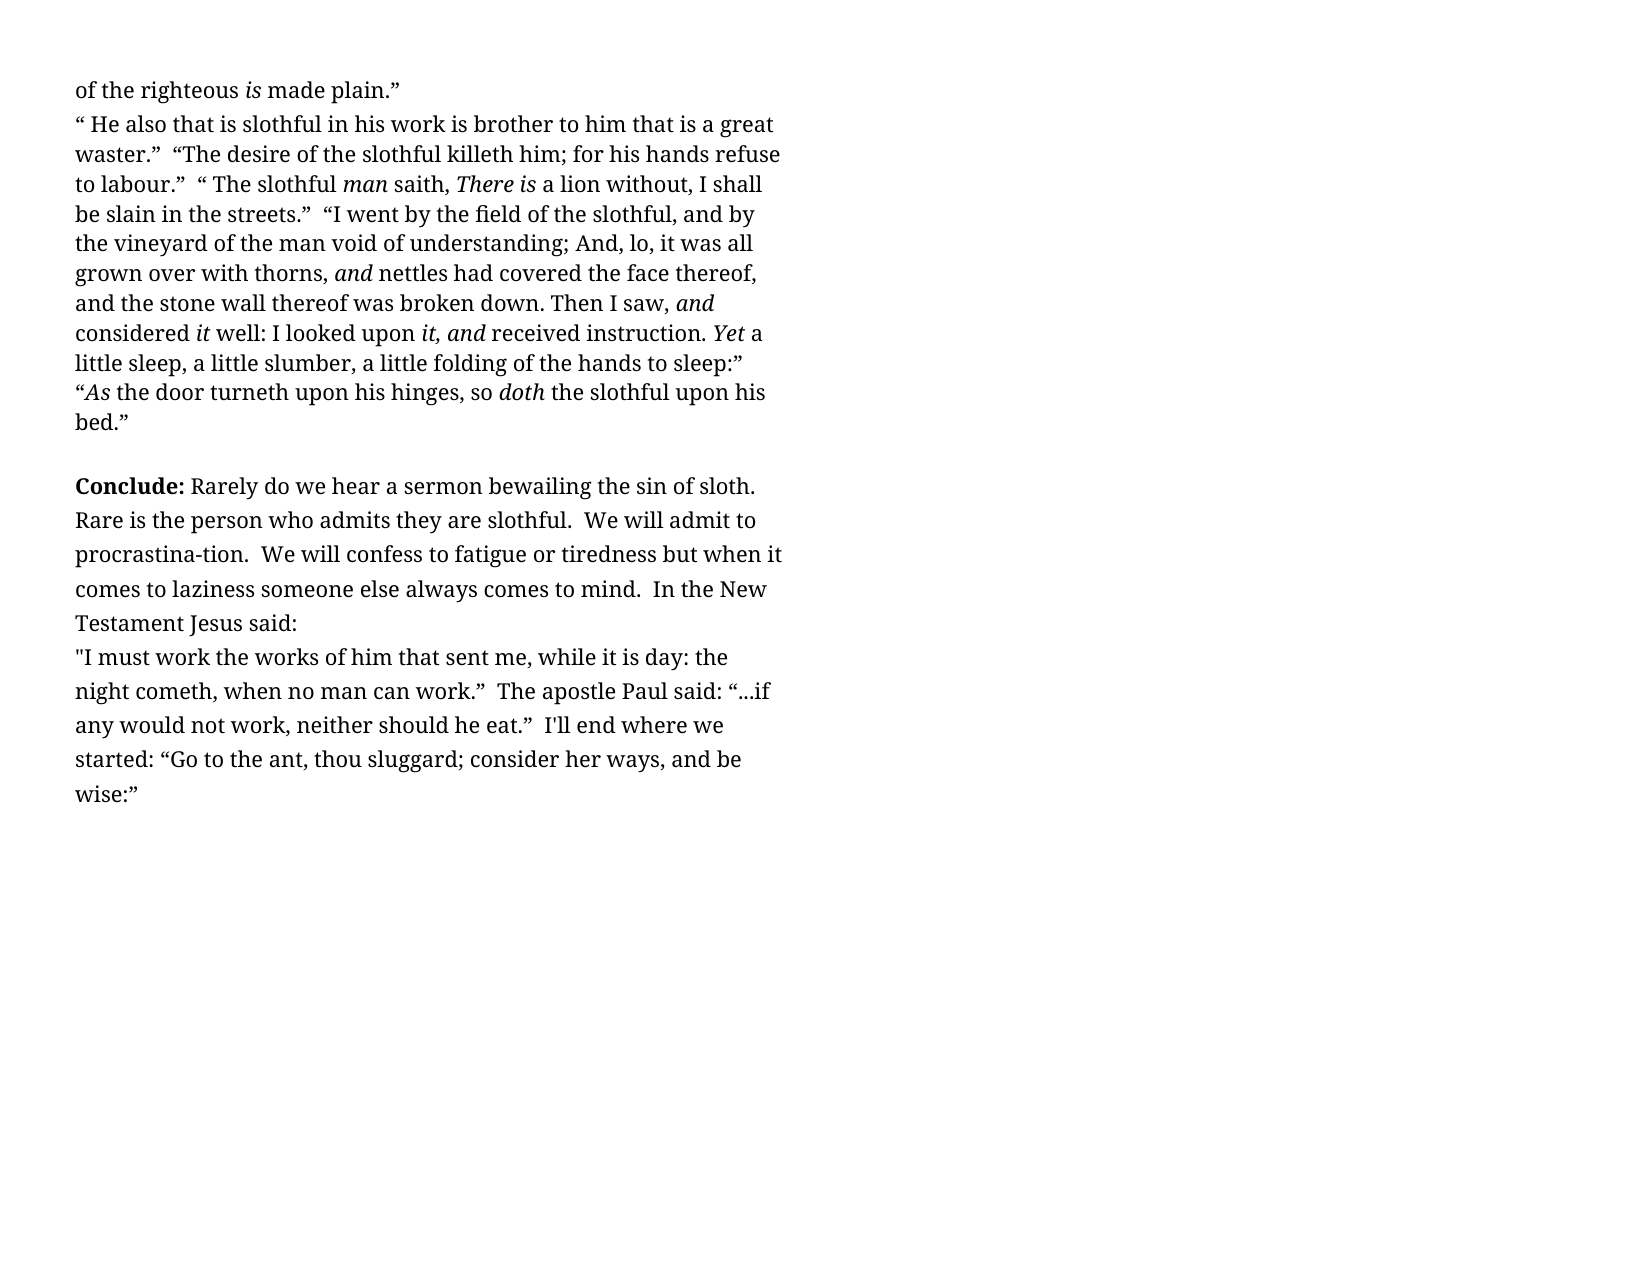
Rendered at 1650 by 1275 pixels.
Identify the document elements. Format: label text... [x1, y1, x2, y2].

text “ He also that is slothful in his work is brother to him that is a great waster.” “The desire of the slothful killeth him; for his hands refuse to labour.” “ The slothful man saith, There is a lion without, I shall be slain in the streets.” “I went by the field of the slothful, and by the vineyard of the man void of understanding; And, lo, it was all grown over with thorns, and nettles had covered the face thereof, and the stone wall thereof was broken down. Then I saw, and considered it well: I looked upon it, and received instruction. Yet a little sleep, a little slumber, a little folding of the hands to sleep:” “As the door turneth upon his hinges, so doth the slothful upon his bed.” [75, 109, 787, 437]
text of the righteous is made plain.” [75, 75, 787, 105]
text "I must work the works of him that sent me, while it is day: the night cometh, when no man can work.” The apostle Paul said: “...if any would not work, neither should he eat.” I'll end where we started: “Go to the ant, thou sluggard; consider her ways, and be wise:” [75, 642, 787, 808]
text Conclude: Rarely do we hear a sermon bewailing the sin of sloth. Rare is the person who admits they are slothful. We will admit to procrastina-tion. We will confess to fatigue or tiredness but when it comes to laziness someone else always comes to mind. In the New Testament Jesus said: [75, 471, 787, 637]
